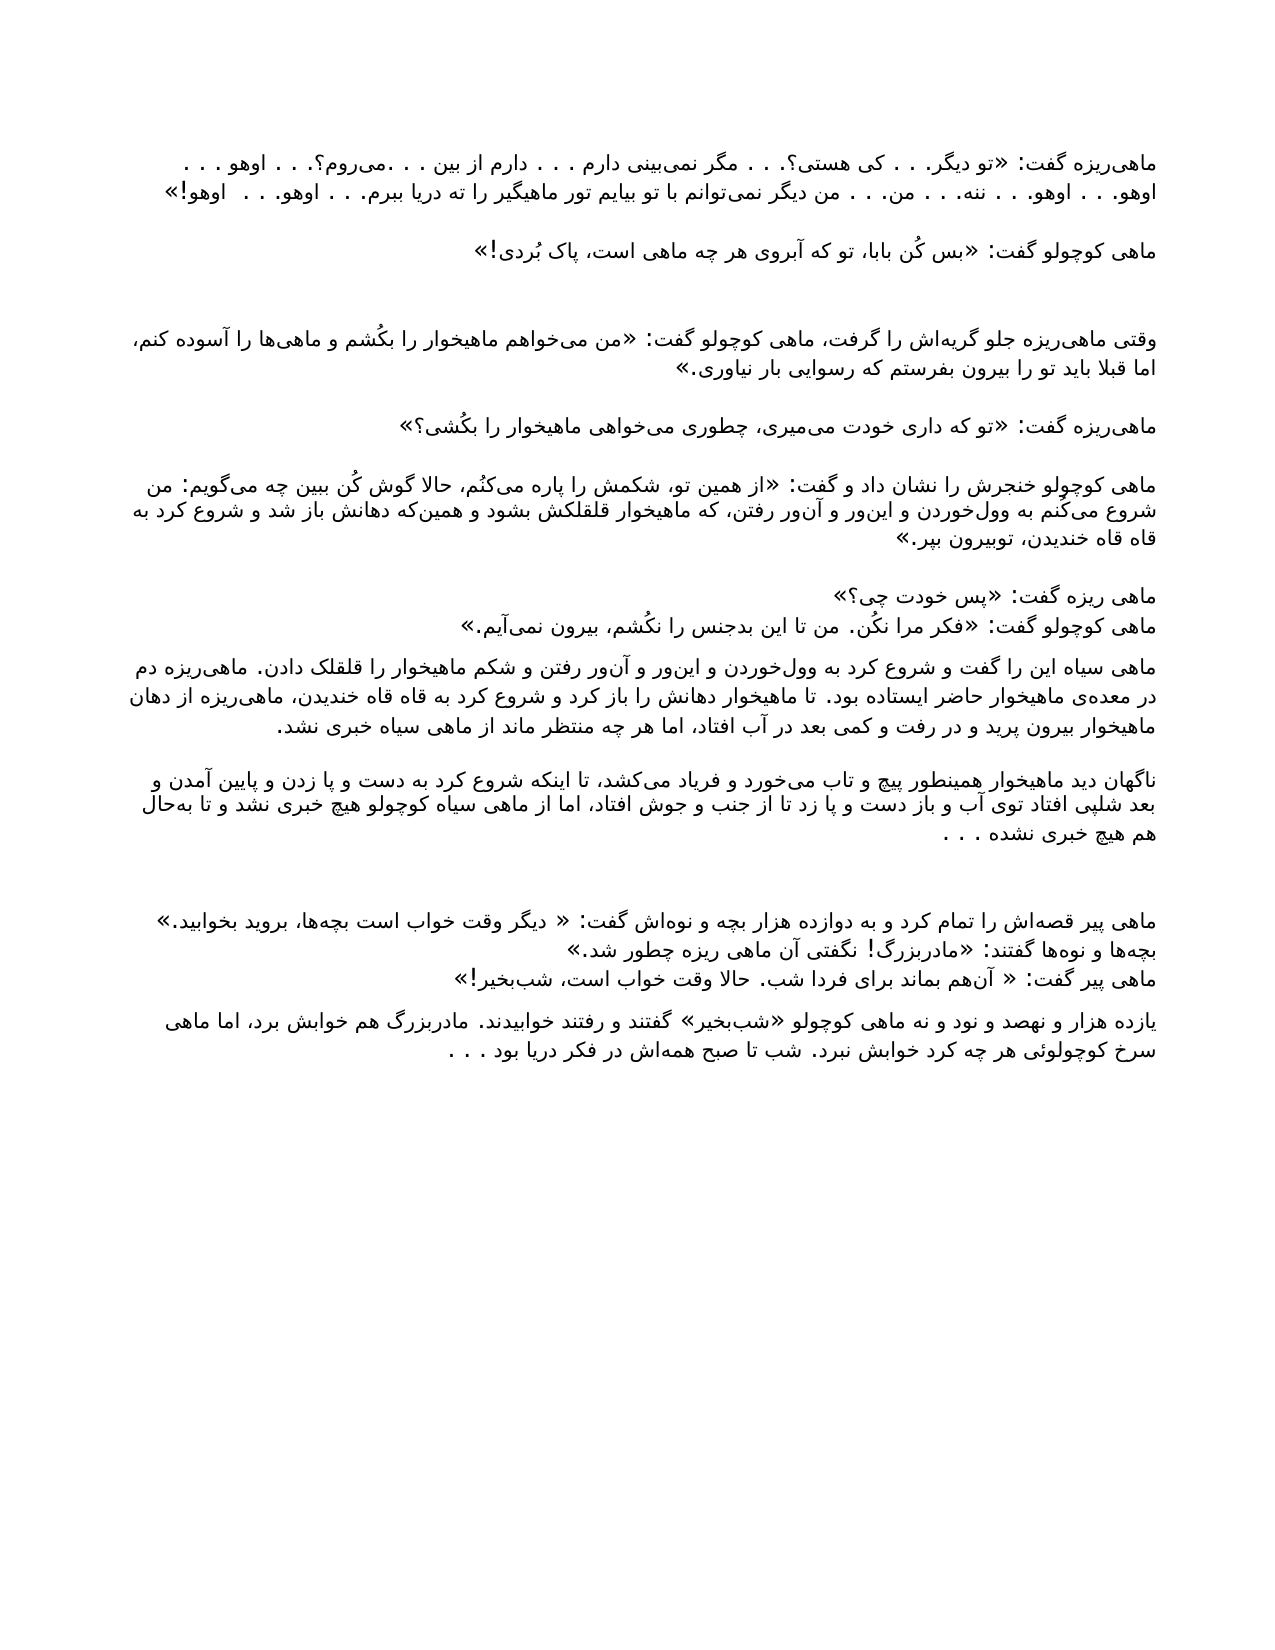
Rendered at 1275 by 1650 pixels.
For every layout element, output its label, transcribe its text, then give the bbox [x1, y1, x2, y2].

text ماهی پیر قصه‌اش را تمام کرد و به دوازده هزار بچه و نوه‌اش گفت: « دیگر وقت خواب است بچه‌ها، بروید بخوابید.» بچه‌ها و نوه‌ها گفتند: «مادربزرگ! نگفتی آن ماهی ریزه چطور شد.» ماهی پیر گفت: « آن‌هم بماند برای فردا شب. حالا وقت خواب است، شب‌بخیر!» [118, 905, 1157, 992]
text وقتی ماهی‌ریزه جلو گریه‌اش را گرفت، ماهی کوچولو گفت: «من می‌خواهم ماهیخوار را بکُشم و ماهی‌ها را آسوده کنم، اما قبلا باید تو را بیرون بفرستم که رسوایی بار نیاوری.» ماهی‌ریزه گفت: «تو که داری خودت می‌میری، چطوری می‌خواهی ماهیخوار را بکُشی؟» ماهی کوچولو خنجرش را نشان داد و گفت: «از همین تو، شکمش را پاره می‌کنُم، حالا گوش کُن ببین چه می‌گویم: من شروع می‌کُنم به وول‌خوردن و این‌ور و آن‌ور رفتن، که ماهیخوار قلقلکش بشود و همین‌که دهانش باز شد و شروع کرد به قاه قاه خندیدن، توبیرون بپر.» ماهی ریزه گفت: «پس خودت چی؟» ماهی کوچولو گفت: «فکر مرا نکُن. من تا این بدجنس را نکُشم، بیرون نمی‌آیم.» [118, 323, 1157, 639]
text یازده هزار و نهصد و نود و نه ماهی کوچولو «شب‌بخیر» گفتند و رفتند خوابیدند. مادربزرگ هم خوابش برد، اما ماهی سرخ کوچولوئی هر چه کرد خوابش نبرد. شب تا صبح همه‌اش در فکر دریا بود . . . [118, 1005, 1157, 1063]
text ماهی سیاه این را گفت و شروع کرد به وول‌خوردن و این‌ور و آن‌ور رفتن و شکم ماهیخوار را قلقلک دادن. ماهی‌ریزه دم در معده‌ی ماهیخوار حاضر ایستاده بود. تا ماهیخوار دهانش را باز کرد و شروع کرد به قاه قاه خندیدن، ماهی‌ریزه از دهان ماهیخوار بیرون پرید و در رفت و کمی بعد در آب افتاد، اما هر چه منتظر ماند از ماهی سیاه خبری نشد. ناگهان دید ماهیخوار همینطور پیچ و تاب می‌خورد و فریاد می‌کشد، تا اینکه شروع کرد به دست و پا زدن و پایین آمدن و بعد شلپی افتاد توی آب و باز دست و پا زد تا از جنب و جوش افتاد، اما از ماهی سیاه کوچولو هیچ خبری نشد و تا به‌حال هم هیچ خبری نشده . . . [118, 651, 1157, 846]
text ماهی سیاه کوچولو نتوانست فکر و خیالش را بیشتر از این دنبال کند. ماهیخوار آمد و او را برداشت و برد. ماهی کوچولو لای منقار دراز ماهیخوار دست و پا می‌زد، اما نمی‌توانست خودش را نجات بدهد. ماهیخوار کمرگاه او را چنان سفت و سخت گرفته بود که داشت جانش در می‌رفت! آخر، یک ماهی کوچولو چقدر می‌تواند بیرون از آب زنده بماند؟ ماهی فکر کرد که کاش ماهیخوار همین حالا قورتش بدهد تا دستکم آب و رطوبت داخل شکم او، چند دقیقه‌ای جلو مرگش را بگیرد. با این فکر به ماهیخوار گفت: «چرا مرا زنده زنده قورت نمی‌دهی؟ من از آن ماهی‌هایی هستم که بعد از مردن، بدنشان پر از زهر می‌شود.» ماهیخوار چیزی نگفت، فکر کرد: « آی حقه‌باز! چه کلکی تو کارت است؟ نکند می‌خواهی مرا به حرف بیاوری که در بروی؟» خشکی از دور نمایان شده بود و نزدیکتر و نزدیکتر می‌شد. ماهی سیاه فکر کرد: «اگر به خشکی برسیم دیگر کار تمام است.» این بود که گفت: «می‌دانم که می‌خواهی مرا برای بچه‌ات ببری، اما تا به خشکی برسیم، من مُرده‌ام و بدنم کیسه‌ی پُر زهری شده. چرا به بچه‌هات رحم نمی‌کُنی؟» ماهیخوار فکر کرد: «احتیاط هم خوب کاری‌ست! تو را خودم می‌خورم و برای بچه‌هایم ماهی دیگری شکار می‌کنم. . . اما ببینم. . . کلکی تو کار نباشد؟ نه، هیچ کاری نمی‌توانی بکنی!» ماهیخوار در همین فکرها بود که دید بدن ماهی سیاه، شل و بی‌حرکت ماند. با خودش فکر کرد: «یعنی مُرده؟ حالا دیگر خودم هم نمی‌توانم او را بخورم. ماهی به این نرم و نازکی را بیخود حرام کردم!» این بود که ماهی سیاه را صدا زد که بگوید: «آهای کوچولو! هنوز نیمه‌جانی داری که بتوانم بخورمت؟» اما نتوانست حرفش را تمام کند. چون همین‌که منقارش را باز کرد، ماهی سیاه جستی زد و پایین افتاد. ماهیخوار دید بد جوری کلاه سرش رفته، افتاد دنبال ماهی سیاه کوچولو. ماهی مثل برق در هوا شیرجه می‌رفت، از اشتیاق آب دریا، بیخود شده بود و دهن خشکش را به باد مرطوب دریا سپرده بود. اما تا رفت توی آب و نفسی تازه کرد، ماهیخوار مثل برق سر رسید و این‌بار چنان به‌سرعت ماهی را شکار کرد و قورت داد که ماهی تا مدتی نفهمید چه بلایی بر سرش آمده، فقط حس می‌کرد که همه جا مرطوب و تاریک است و راهی نیست و صدای گریه می‌آید. وقتی چشم‌هایش به تاریکی عادت کرد، ماهی بسیار ریزه‌یی را دید که گوشه‌ای کز کرده بود و گریه می‌کرد و ننه‌اش را می‌خواست. ماهی سیاه نزدیک شد و گفت: «کوچولو! پاشو درفکر چاره‌یی باش، گریه می‌کُنی و ننه‌ات را می‌خواهی که چه؟» ماهی‌ریزه گفت: «تو دیگر. . . کی هستی؟. . . مگر نمی‌بینی دارم . . . دارم از بین . . .می‌روم؟. . . اوهو . . . اوهو. . . اوهو. . . ننه. . . من. . . من دیگر نمی‌توانم با تو بیایم تور ماهیگیر را ته دریا ببرم. . . اوهو. . . اوهو!» ماهی کوچولو گفت: «بس کُن بابا، تو که آبروی هر چه ماهی است، پاک بُردی!» [118, 118, 1157, 264]
